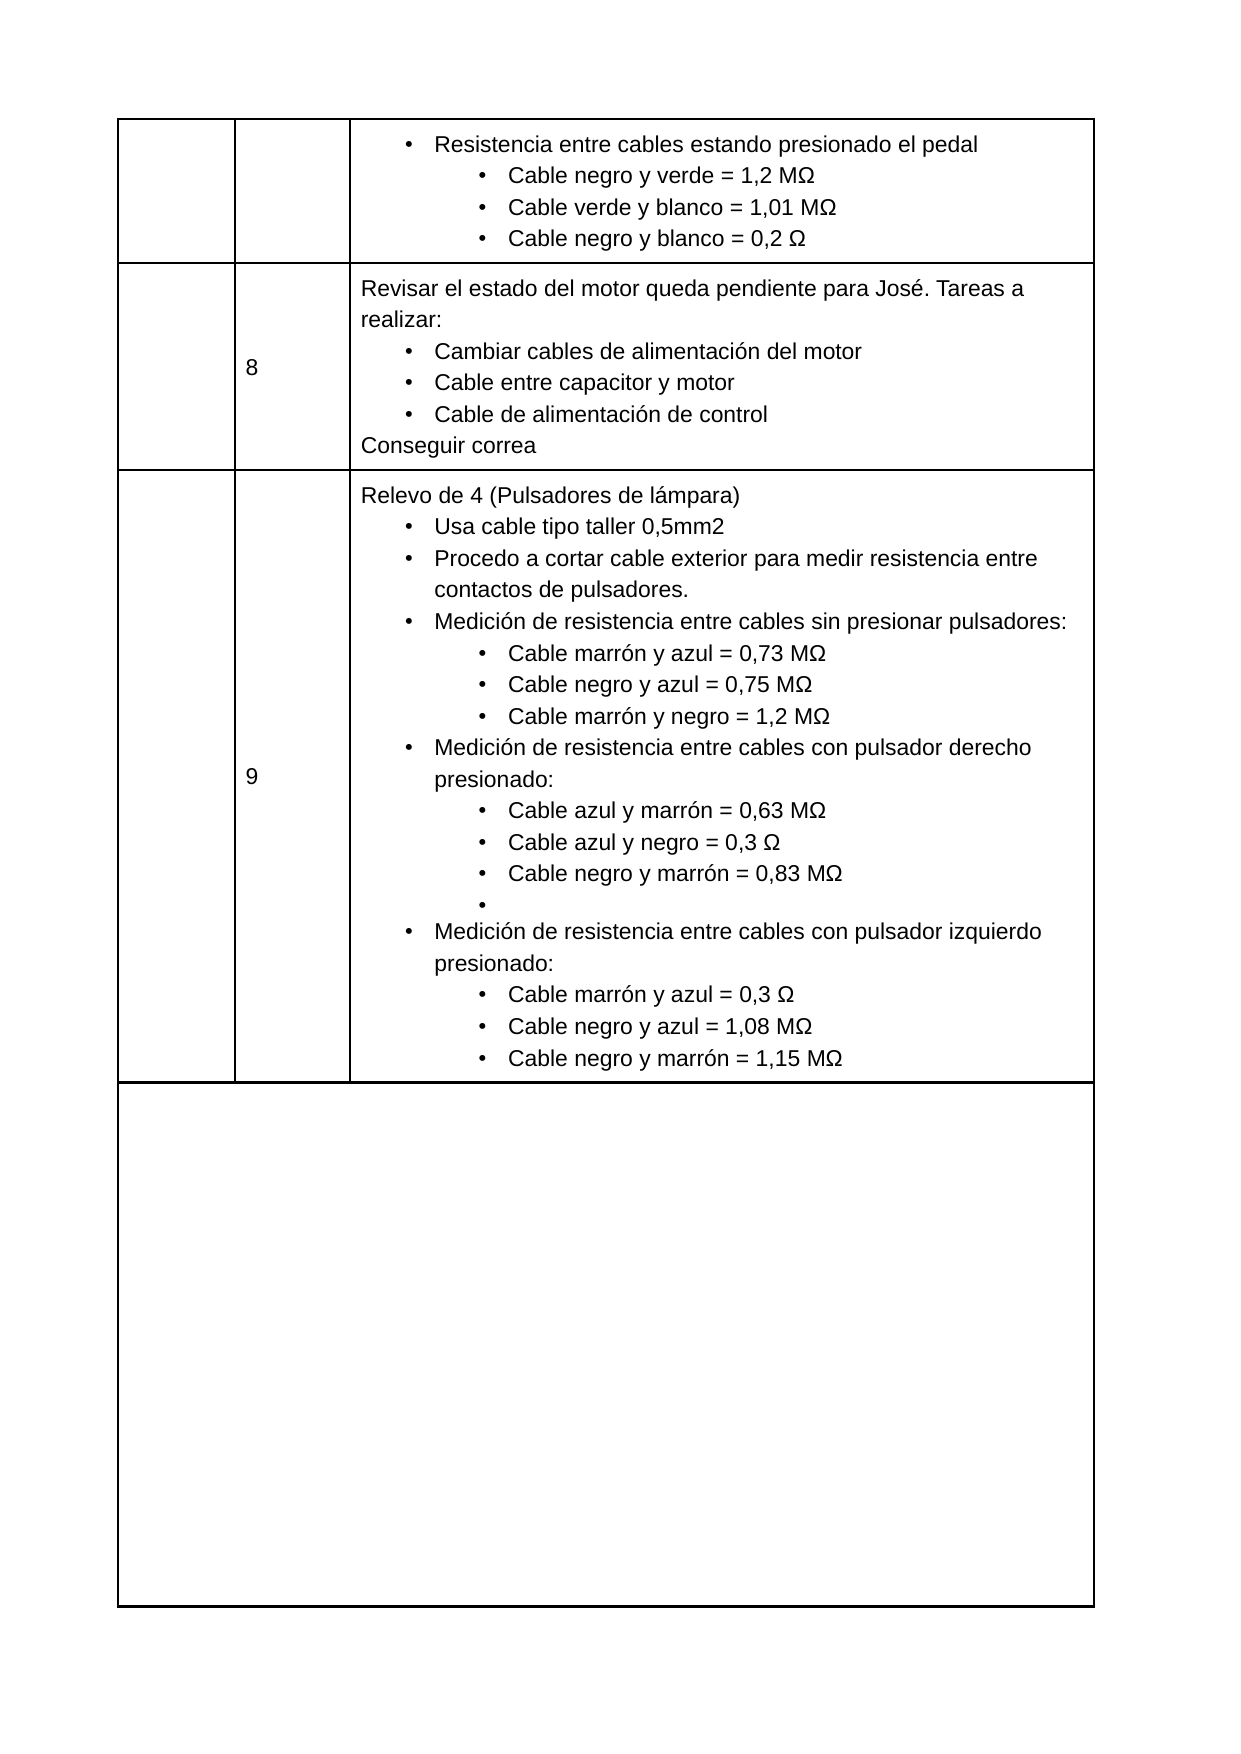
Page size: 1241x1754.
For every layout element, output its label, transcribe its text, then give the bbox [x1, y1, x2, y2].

table_cell [236, 120, 349, 262]
table_cell [119, 471, 234, 1081]
table_cell [119, 1084, 1093, 1605]
table_cell [119, 264, 234, 469]
table_cell Revisar el estado del motor queda pendiente para José. Tareas a realizar: Cambiar cables de alimentación del motor Cable entre capacitor y motor Cable de alimentación de control Conseguir correa [351, 264, 1093, 469]
table_cell Relevo de 1 (motor y pedal) Pedal Externamente parece no tener problemas. Corto el cable para realizar mediciones eléctricas entre ellos. Resistencia entre cables sin estar presionado pedal Cable negro y cable blanco = 1,3 MΩ Cable blanco y cable verde = 1,5 MΩ Cable negro y cable verde = 1,05 MΩ Todas las mediciones van descendiendo a medida que se realiza la medición. Resistencia entre cables estando presionado el pedal Cable negro y verde = 1,2 MΩ Cable verde y blanco = 1,01 MΩ Cable negro y blanco = 0,2 Ω [351, 120, 1093, 262]
table_cell Relevo de 4 (Pulsadores de lámpara) Usa cable tipo taller 0,5mm2 Procedo a cortar cable exterior para medir resistencia entre contactos de pulsadores. Medición de resistencia entre cables sin presionar pulsadores: Cable marrón y azul = 0,73 MΩ Cable negro y azul = 0,75 MΩ Cable marrón y negro = 1,2 MΩ Medición de resistencia entre cables con pulsador derecho presionado: Cable azul y marrón = 0,63 MΩ Cable azul y negro = 0,3 Ω Cable negro y marrón = 0,83 MΩ Medición de resistencia entre cables con pulsador izquierdo presionado: Cable marrón y azul = 0,3 Ω Cable negro y azul = 1,08 MΩ Cable negro y marrón = 1,15 MΩ [351, 471, 1093, 1081]
table_cell [119, 120, 234, 262]
table_cell 8 [236, 264, 349, 469]
table_cell 9 [236, 471, 349, 1081]
